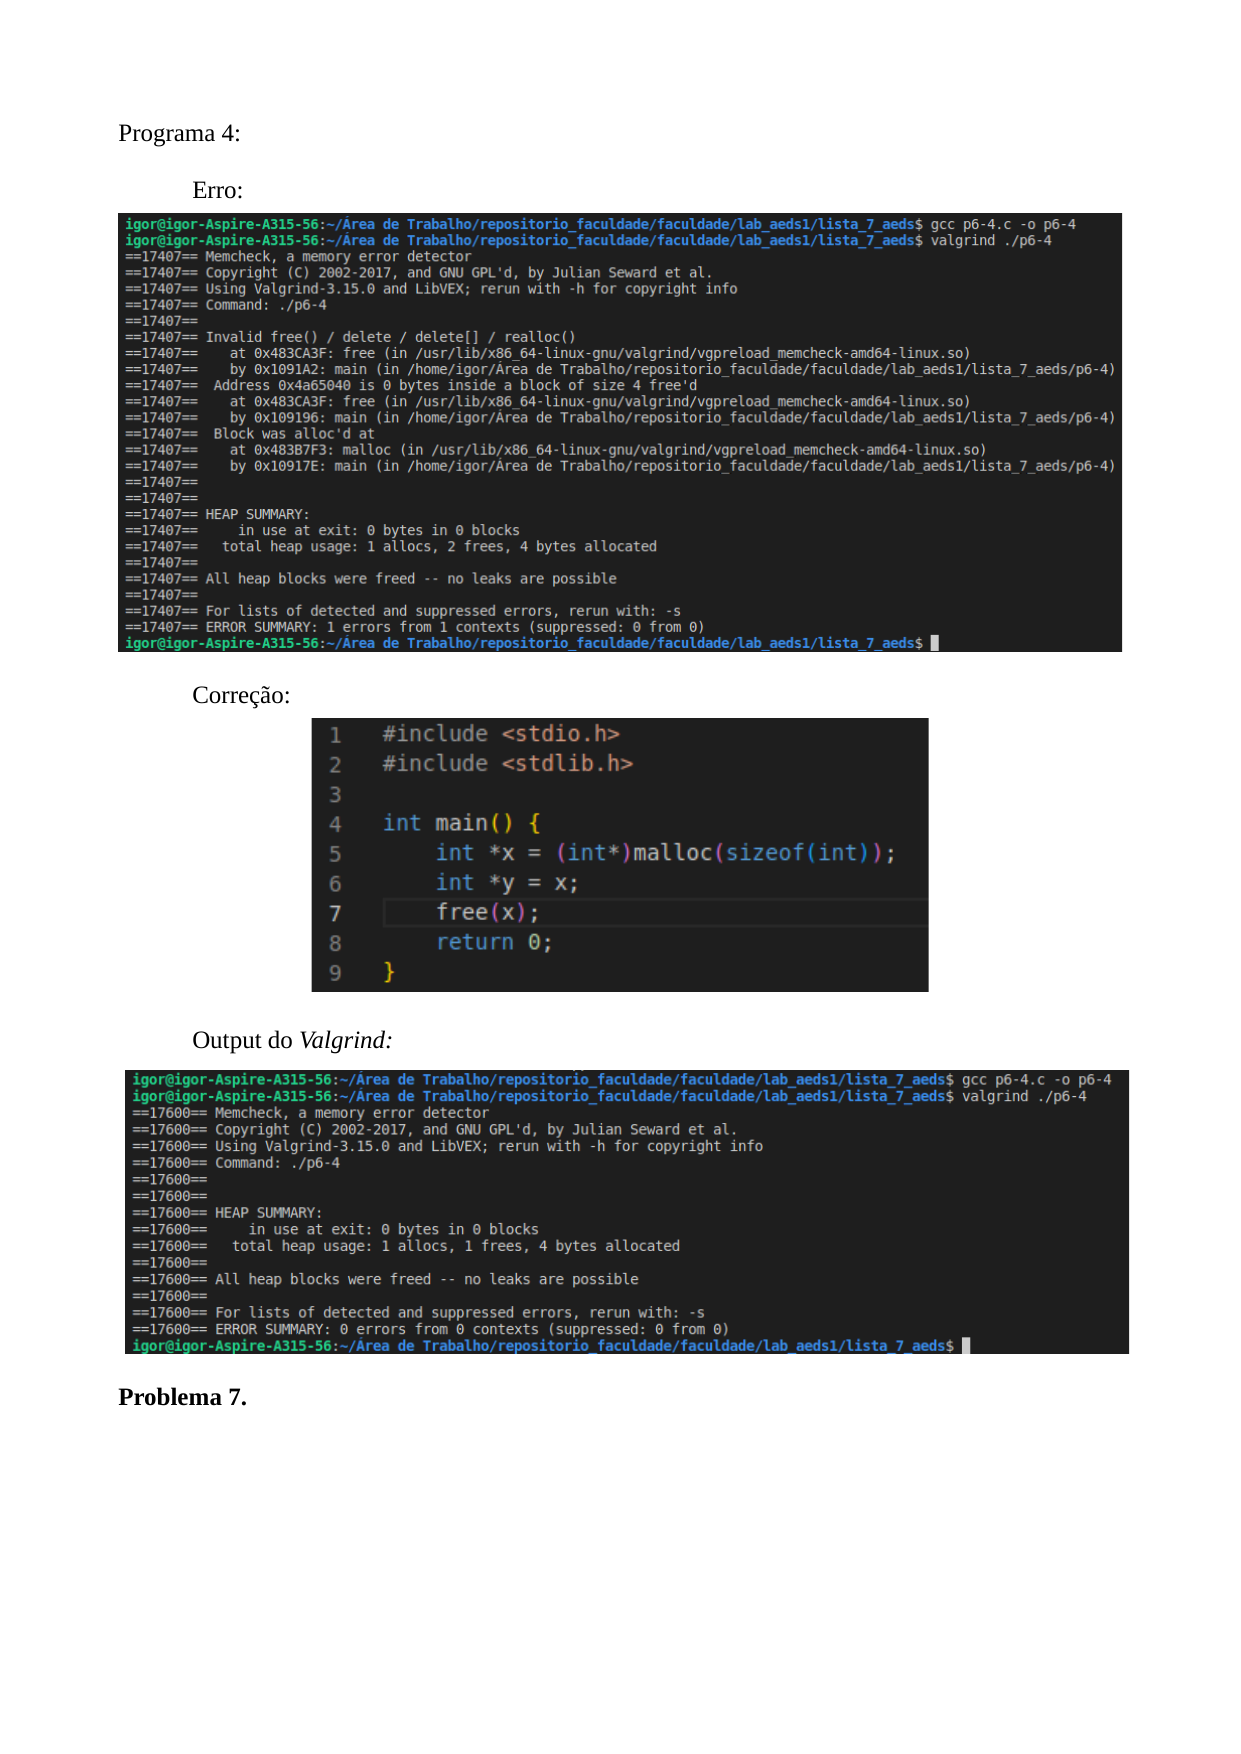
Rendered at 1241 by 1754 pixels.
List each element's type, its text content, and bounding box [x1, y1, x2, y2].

picture [311, 718, 929, 992]
text Output do Valgrind: [118, 1026, 1122, 1054]
text Correção: [118, 681, 1122, 709]
text Erro: [118, 176, 1122, 204]
picture [125, 1070, 1130, 1354]
text Programa 4: [118, 118, 1122, 147]
text Problema 7. [118, 1382, 1122, 1411]
picture [118, 213, 1123, 652]
